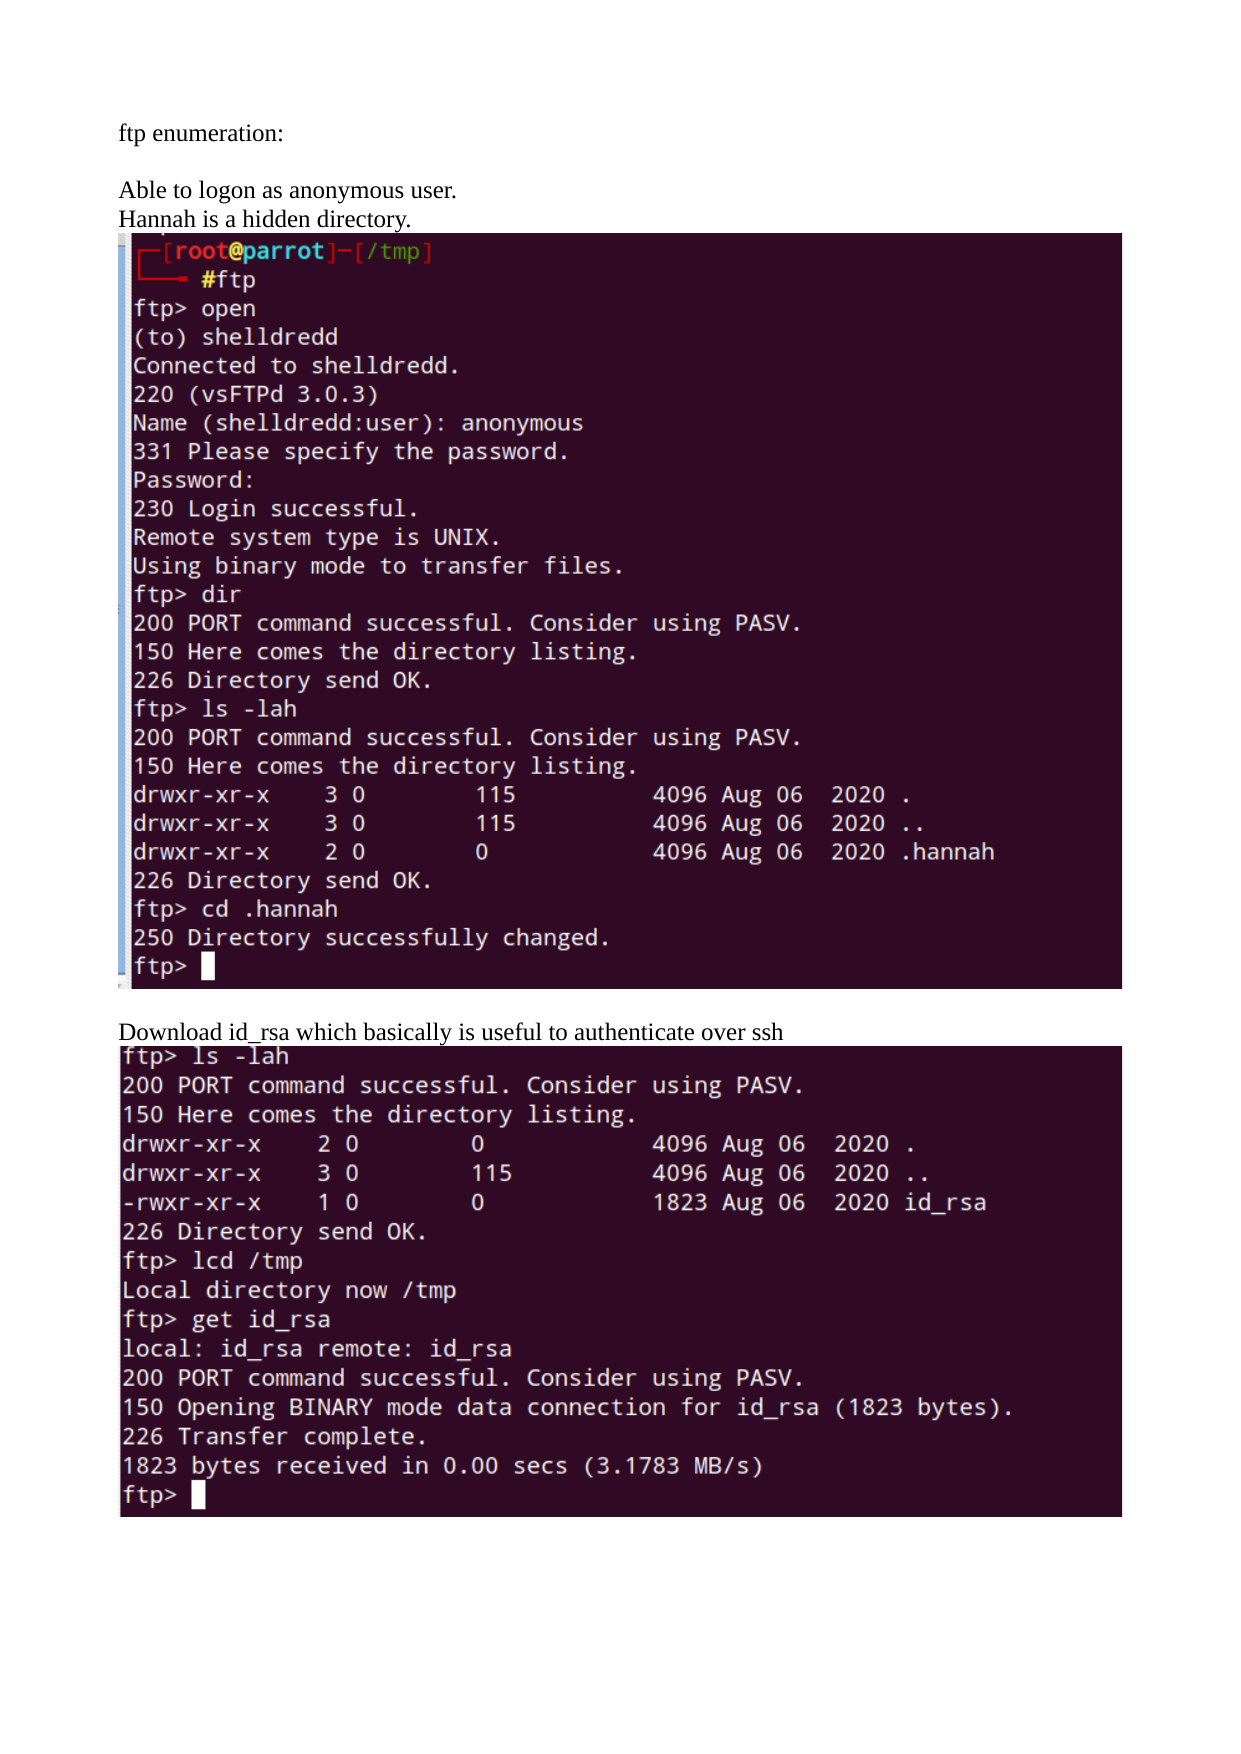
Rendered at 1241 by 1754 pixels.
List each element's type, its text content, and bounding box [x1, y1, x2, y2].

text Download id_rsa which basically is useful to authenticate over ssh [118, 1017, 1122, 1046]
text ftp enumeration: [118, 118, 1122, 147]
picture [118, 233, 1123, 989]
text Able to logon as anonymous user. [118, 176, 1122, 204]
text Hannah is a hidden directory. [118, 204, 1122, 233]
picture [118, 1046, 1123, 1517]
